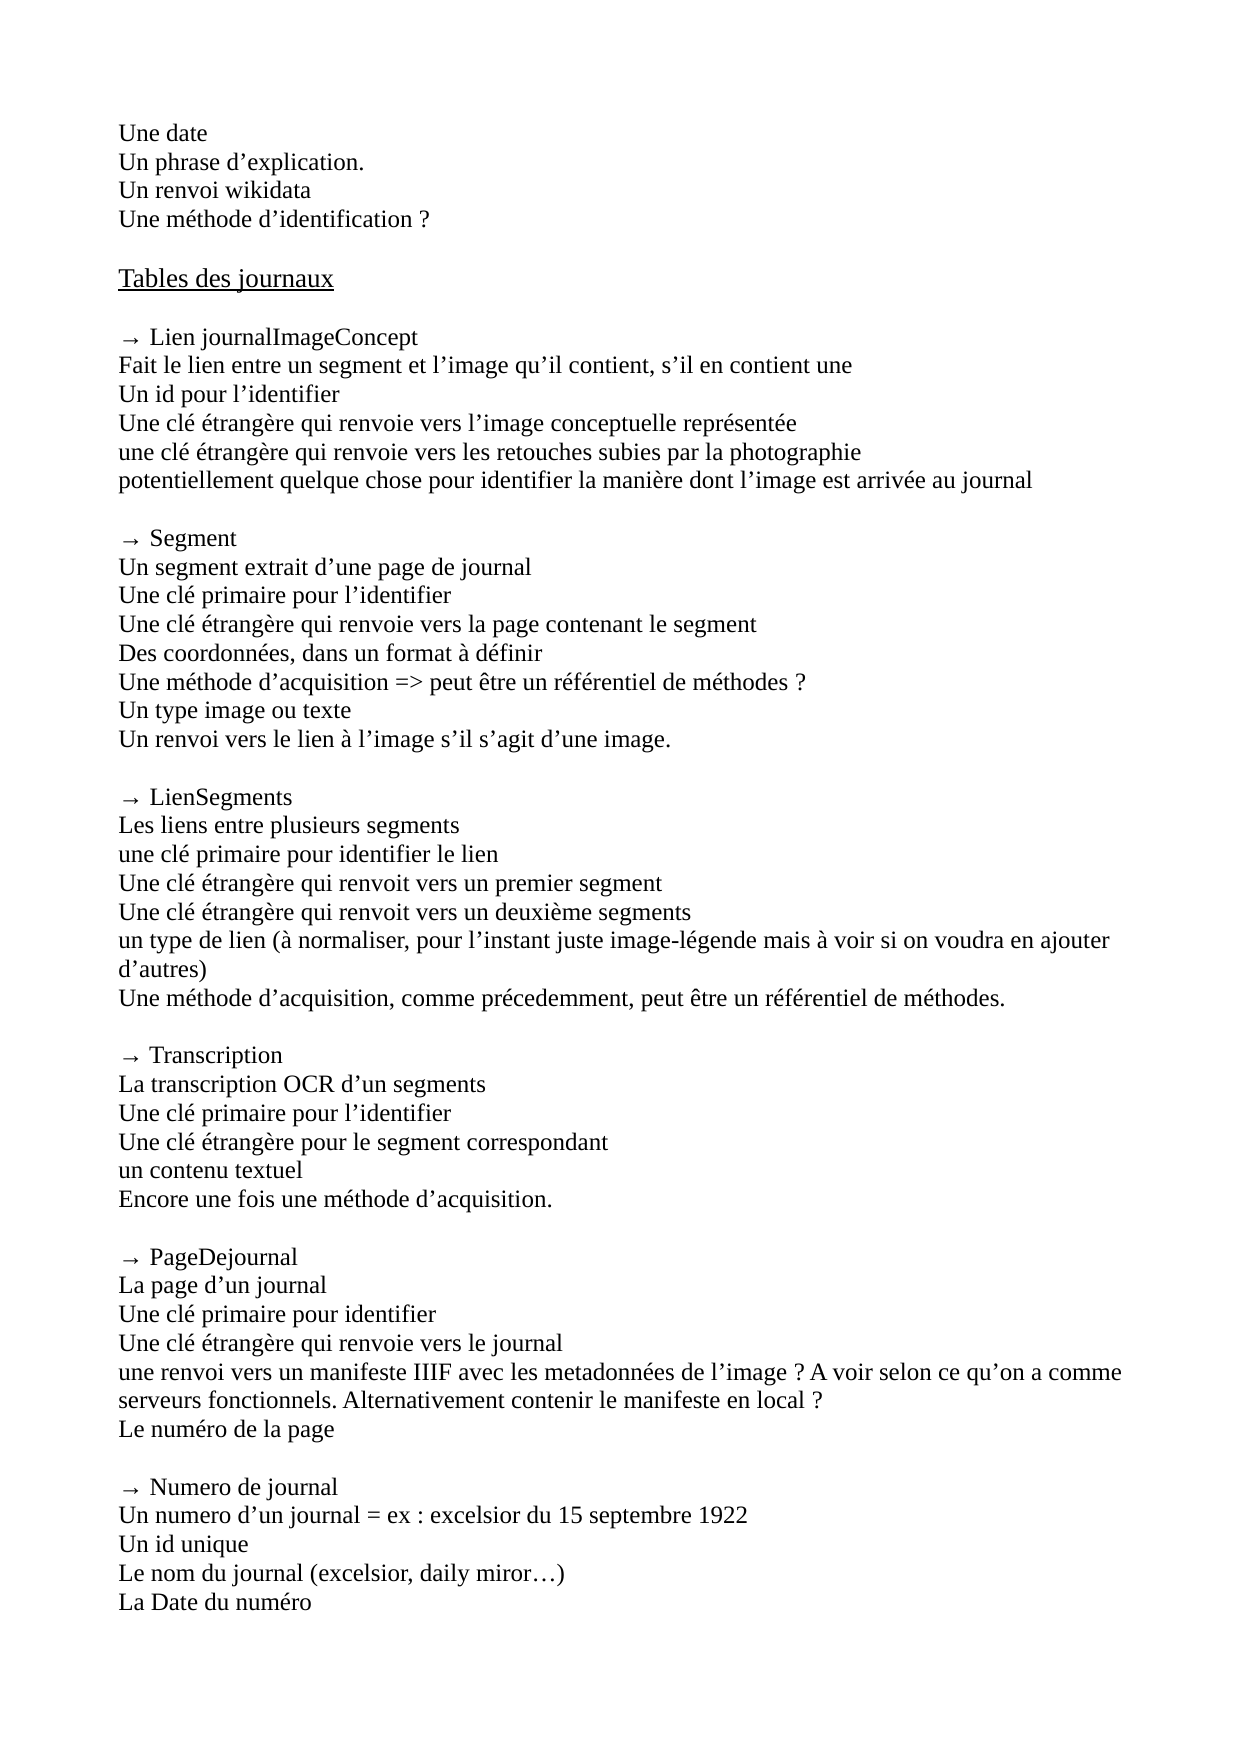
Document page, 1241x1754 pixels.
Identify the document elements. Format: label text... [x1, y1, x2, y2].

text Une clé primaire pour identifier [118, 1299, 1122, 1328]
text → Numero de journal [118, 1472, 1122, 1501]
text Encore une fois une méthode d’acquisition. [118, 1184, 1122, 1213]
text Une date [118, 118, 1122, 147]
text Une clé étrangère qui renvoie vers la page contenant le segment [118, 609, 1122, 638]
text Un renvoi vers le lien à l’image s’il s’agit d’une image. [118, 724, 1122, 753]
text Une clé étrangère qui renvoit vers un deuxième segments [118, 897, 1122, 926]
text Le numéro de la page [118, 1414, 1122, 1443]
text → Segment [118, 523, 1122, 552]
text une renvoi vers un manifeste IIIF avec les metadonnées de l’image ? A voir selon ce qu’on a comme serveurs fonctionnels. Alternativement contenir le manifeste en local ? [118, 1357, 1122, 1414]
text → Transcription [118, 1041, 1122, 1069]
text Une clé primaire pour l’identifier [118, 1098, 1122, 1127]
text Une clé étrangère pour le segment correspondant [118, 1127, 1122, 1156]
text Des coordonnées, dans un format à définir [118, 638, 1122, 667]
text Les liens entre plusieurs segments [118, 811, 1122, 839]
text une clé étrangère qui renvoie vers les retouches subies par la photographie [118, 437, 1122, 466]
text → Lien journalImageConcept [118, 322, 1122, 351]
text Un type image ou texte [118, 696, 1122, 724]
text Une méthode d’acquisition => peut être un référentiel de méthodes ? [118, 667, 1122, 696]
text Une clé étrangère qui renvoie vers l’image conceptuelle représentée [118, 408, 1122, 437]
text Tables des journaux [118, 262, 1122, 293]
text Un renvoi wikidata [118, 176, 1122, 204]
text → PageDejournal [118, 1242, 1122, 1271]
text Une méthode d’acquisition, comme précedemment, peut être un référentiel de méthodes. [118, 983, 1122, 1012]
text potentiellement quelque chose pour identifier la manière dont l’image est arrivée au journal [118, 466, 1122, 494]
text La Date du numéro [118, 1587, 1122, 1616]
text La transcription OCR d’un segments [118, 1069, 1122, 1098]
text Un phrase d’explication. [118, 147, 1122, 176]
text Une clé primaire pour l’identifier [118, 581, 1122, 609]
text → LienSegments [118, 782, 1122, 811]
text Un id pour l’identifier [118, 379, 1122, 408]
text Une méthode d’identification ? [118, 204, 1122, 233]
text une clé primaire pour identifier le lien [118, 839, 1122, 868]
text Une clé étrangère qui renvoie vers le journal [118, 1328, 1122, 1357]
text un contenu textuel [118, 1156, 1122, 1184]
text Un numero d’un journal = ex : excelsior du 15 septembre 1922 [118, 1501, 1122, 1529]
text Un id unique [118, 1529, 1122, 1558]
text Le nom du journal (excelsior, daily miror…) [118, 1558, 1122, 1587]
text La page d’un journal [118, 1271, 1122, 1299]
text un type de lien (à normaliser, pour l’instant juste image-légende mais à voir si on voudra en ajouter d’autres) [118, 926, 1122, 983]
text Une clé étrangère qui renvoit vers un premier segment [118, 868, 1122, 897]
text Fait le lien entre un segment et l’image qu’il contient, s’il en contient une [118, 351, 1122, 379]
text Un segment extrait d’une page de journal [118, 552, 1122, 581]
